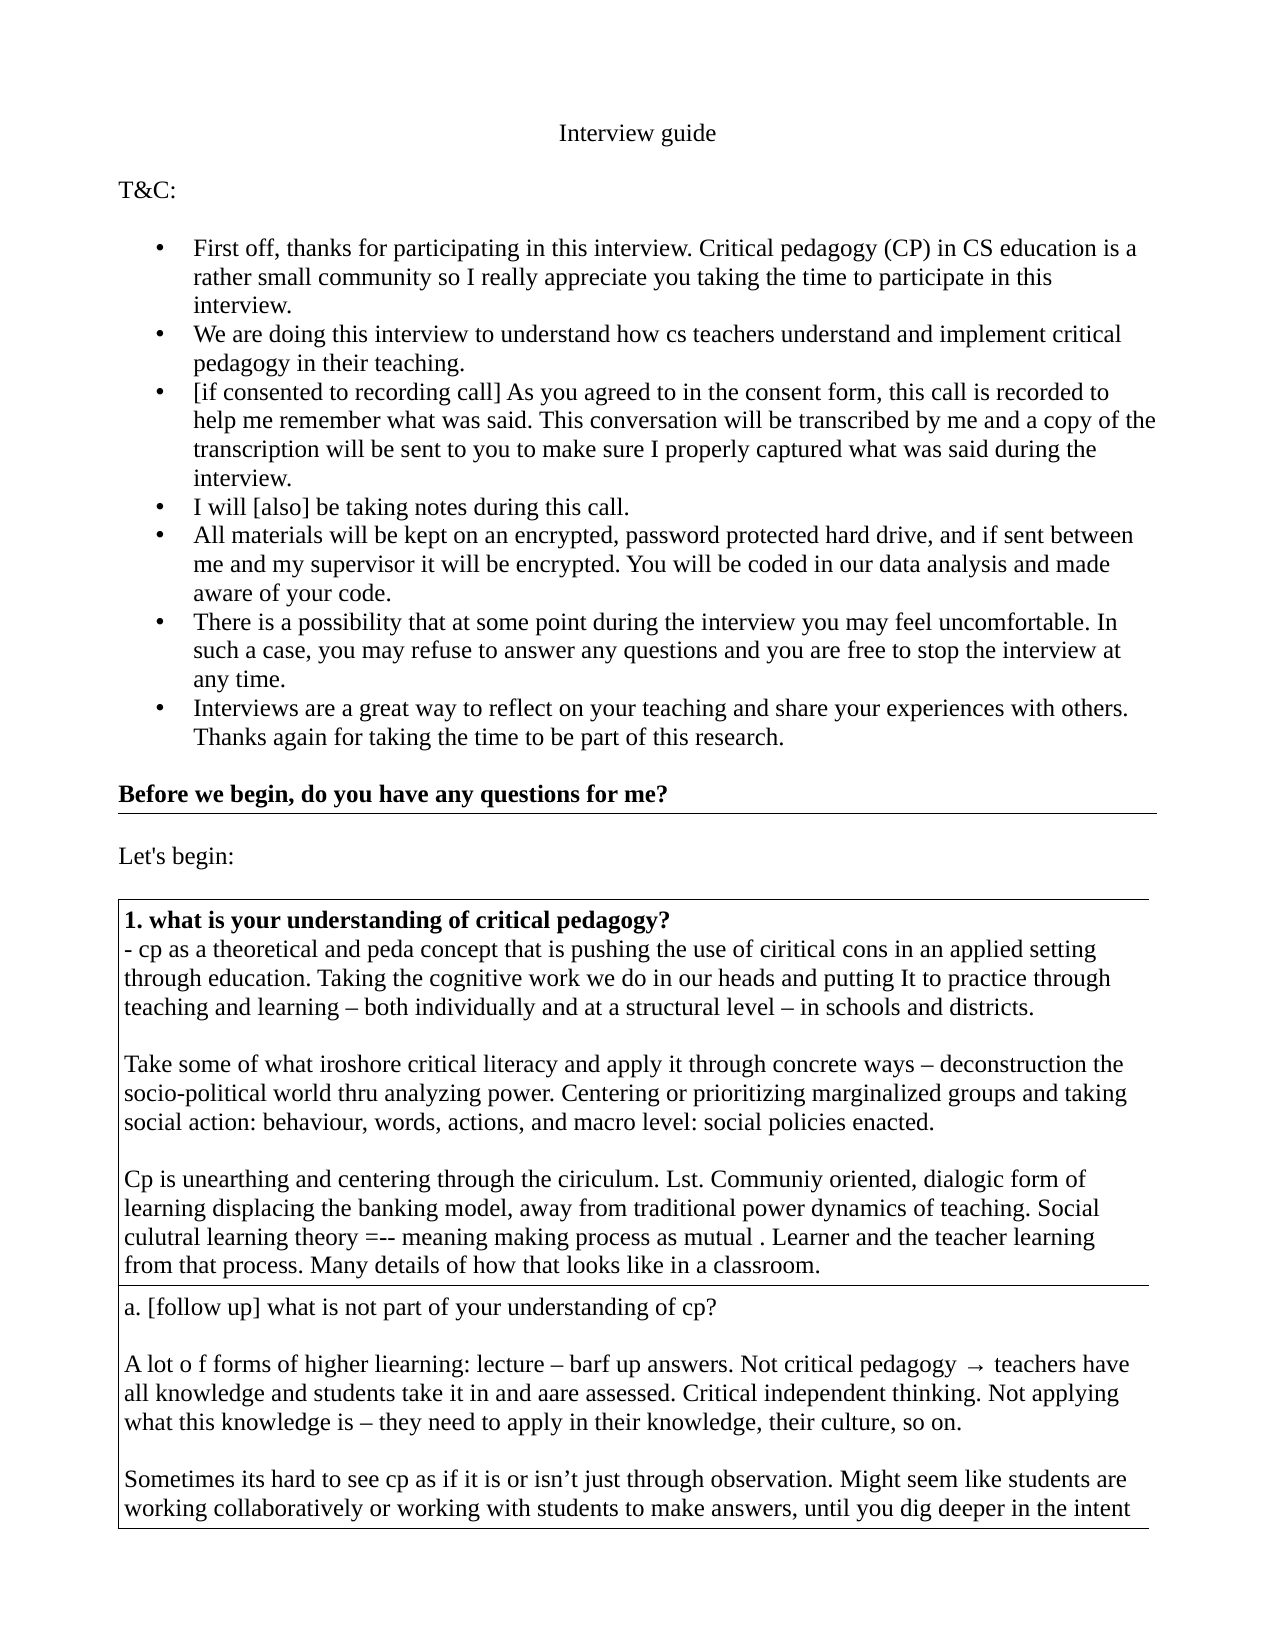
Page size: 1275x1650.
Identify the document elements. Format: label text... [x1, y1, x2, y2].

text Before we begin, do you have any questions for me? [118, 779, 1157, 813]
table_cell a. [follow up] what is not part of your understanding of cp? A lot o f forms of higher liearning: lecture – barf up answers. Not critical pedagogy → teachers have all knowledge and students take it in and aare assessed. Critical independent thinking. Not applying what this knowledge is – they need to apply in their knowledge, their culture, so on. Sometimes its hard to see cp as if it is or isn’t just through observation. Might seem like students are working collaboratively or working with students to make answers, until you dig deeper in the intent [119, 1286, 1149, 1528]
list [if consented to recording call] As you agreed to in the consent form, this call is recorded to help me remember what was said. This conversation will be transcribed by me and a copy of the transcription will be sent to you to make sure I properly captured what was said during the interview. [156, 377, 1157, 492]
list There is a possibility that at some point during the interview you may feel uncomfortable. In such a case, you may refuse to answer any questions and you are free to stop the interview at any time. [156, 607, 1157, 693]
list All materials will be kept on an encrypted, password protected hard drive, and if sent between me and my supervisor it will be encrypted. You will be coded in our data analysis and made aware of your code. [156, 521, 1157, 607]
text Let's begin: [118, 841, 1157, 870]
list First off, thanks for participating in this interview. Critical pedagogy (CP) in CS education is a rather small community so I really appreciate you taking the time to participate in this interview. [156, 233, 1157, 319]
table_header 1. what is your understanding of critical pedagogy? - cp as a theoretical and peda concept that is pushing the use of ciritical cons in an applied setting through education. Taking the cognitive work we do in our heads and putting It to practice through teaching and learning – both individually and at a structural level – in schools and districts. Take some of what iroshore critical literacy and apply it through concrete ways – deconstruction the socio-political world thru analyzing power. Centering or prioritizing marginalized groups and taking social action: behaviour, words, actions, and macro level: social policies enacted. Cp is unearthing and centering through the ciriculum. Lst. Communiy oriented, dialogic form of learning displacing the banking model, away from traditional power dynamics of teaching. Social culutral learning theory =-- meaning making process as mutual . Learner and the teacher learning from that process. Many details of how that looks like in a classroom. [119, 900, 1149, 1285]
text Interview guide [118, 118, 1157, 147]
list I will [also] be taking notes during this call. [156, 492, 1157, 521]
list Interviews are a great way to reflect on your teaching and share your experiences with others. Thanks again for taking the time to be part of this research. [156, 693, 1157, 751]
list We are doing this interview to understand how cs teachers understand and implement critical pedagogy in their teaching. [156, 319, 1157, 377]
text T&C: [118, 176, 1157, 204]
